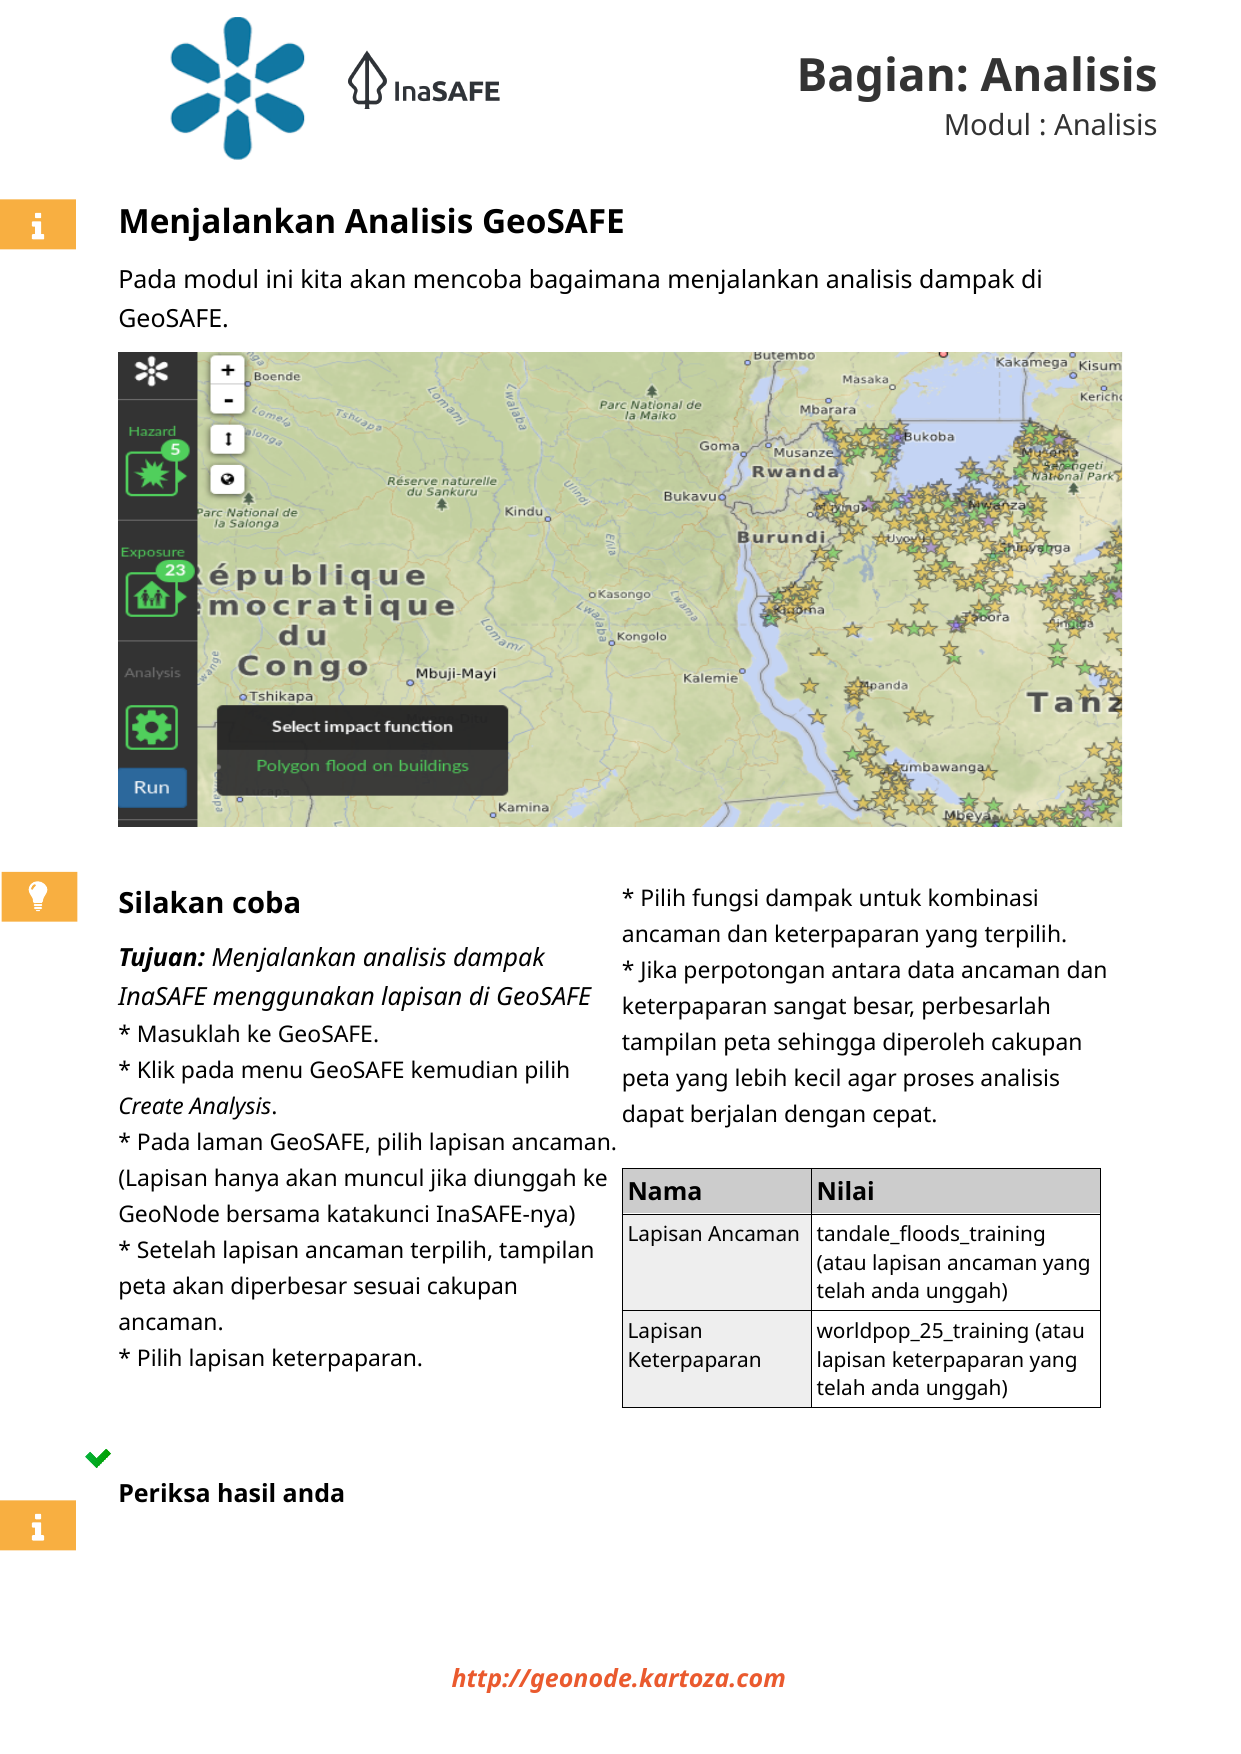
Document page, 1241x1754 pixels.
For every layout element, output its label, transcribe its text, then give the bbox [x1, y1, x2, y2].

text Pada modul ini kita akan mencoba bagaimana menjalankan analisis dampak di GeoSAFE. [118, 262, 1122, 335]
table_header Nilai [812, 1169, 1100, 1213]
picture [166, 17, 309, 160]
table_cell worldpop_25_training (atau lapisan keterpaparan yang telah anda unggah) [812, 1311, 1100, 1407]
text Periksa hasil anda [118, 1476, 1122, 1509]
text * Setelah lapisan ancaman terpilih, tampilan peta akan diperbesar sesuai cakupan ancaman. [118, 1234, 619, 1337]
text * Klik pada menu GeoSAFE kemudian pilih Create Analysis. [118, 1054, 619, 1121]
text Tujuan: Menjalankan analisis dampak InaSAFE menggunakan lapisan di GeoSAFE [118, 940, 619, 1013]
table_cell tandale_floods_training (atau lapisan ancaman yang telah anda unggah) [812, 1215, 1100, 1310]
text Silakan coba [118, 882, 619, 922]
table_cell Lapisan Keterpaparan [623, 1311, 811, 1407]
table_cell Lapisan Ancaman [623, 1215, 811, 1310]
picture [328, 32, 525, 129]
text * Jika perpotongan antara data ancaman dan keterpaparan sangat besar, perbesarlah tampilan peta sehingga diperoleh cakupan peta yang lebih kecil agar proses analisis dapat berjalan dengan cepat. [622, 954, 1122, 1129]
text * Pilih lapisan keterpaparan. [118, 1341, 619, 1373]
text * Pada laman GeoSAFE, pilih lapisan ancaman. (Lapisan hanya akan muncul jika diunggah ke GeoNode bersama katakunci InaSAFE-nya) [118, 1126, 619, 1229]
table_header Nama [623, 1169, 811, 1213]
subtitle Menjalankan Analisis GeoSAFE [118, 198, 1122, 243]
text * Pilih fungsi dampak untuk kombinasi ancaman dan keterpaparan yang terpilih. [622, 882, 1122, 949]
text * Masuklah ke GeoSAFE. [118, 1018, 619, 1049]
picture [118, 352, 1123, 827]
